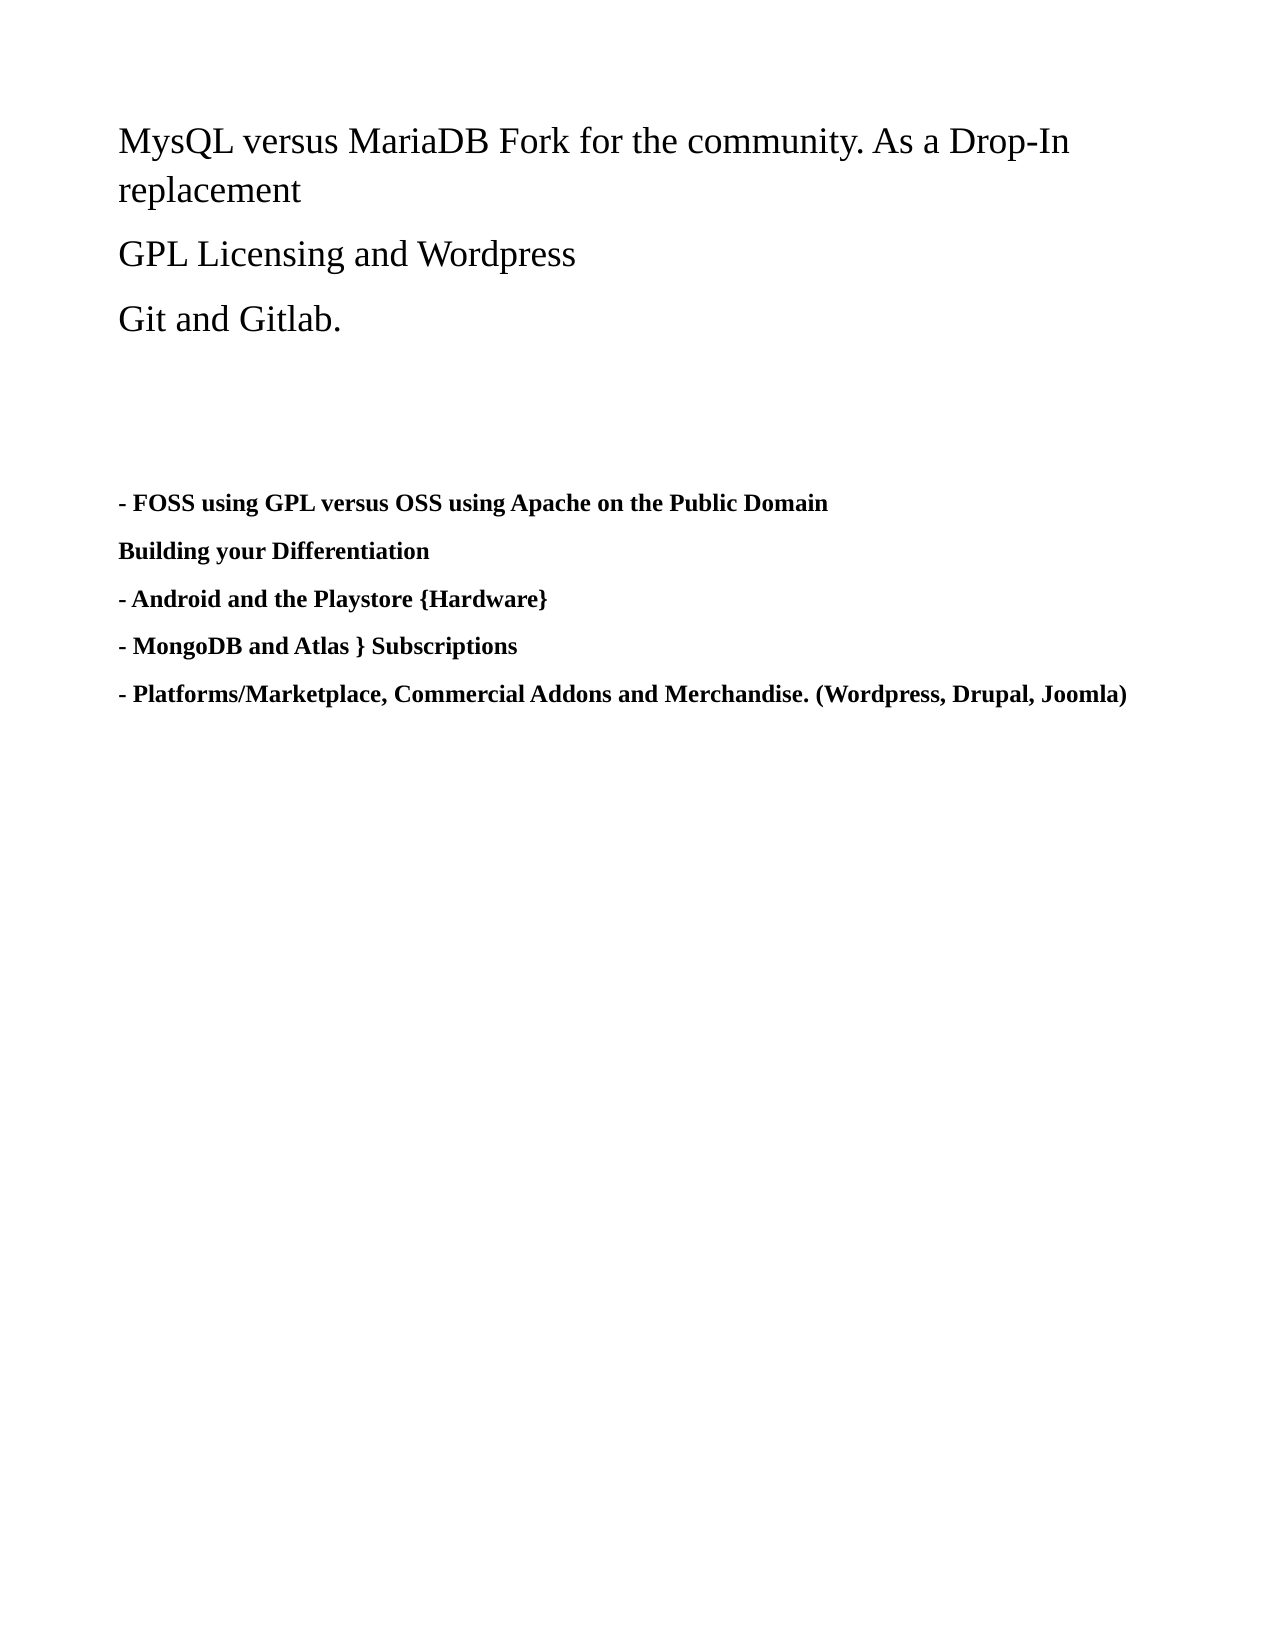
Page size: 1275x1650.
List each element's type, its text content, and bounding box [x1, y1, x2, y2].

text MysQL versus MariaDB Fork for the community. As a Drop-In replacement [118, 118, 1157, 211]
text - FOSS using GPL versus OSS using Apache on the Public Domain [118, 488, 1157, 517]
text GPL Licensing and Wordpress [118, 232, 1157, 275]
text Building your Differentiation [118, 536, 1157, 565]
text - Platforms/Marketplace, Commercial Addons and Merchandise. (Wordpress, Drupal, Joomla) [118, 679, 1157, 708]
text - Android and the Playstore {Hardware} [118, 584, 1157, 612]
text - MongoDB and Atlas } Subscriptions [118, 631, 1157, 660]
text Git and Gitlab. [118, 296, 1157, 339]
